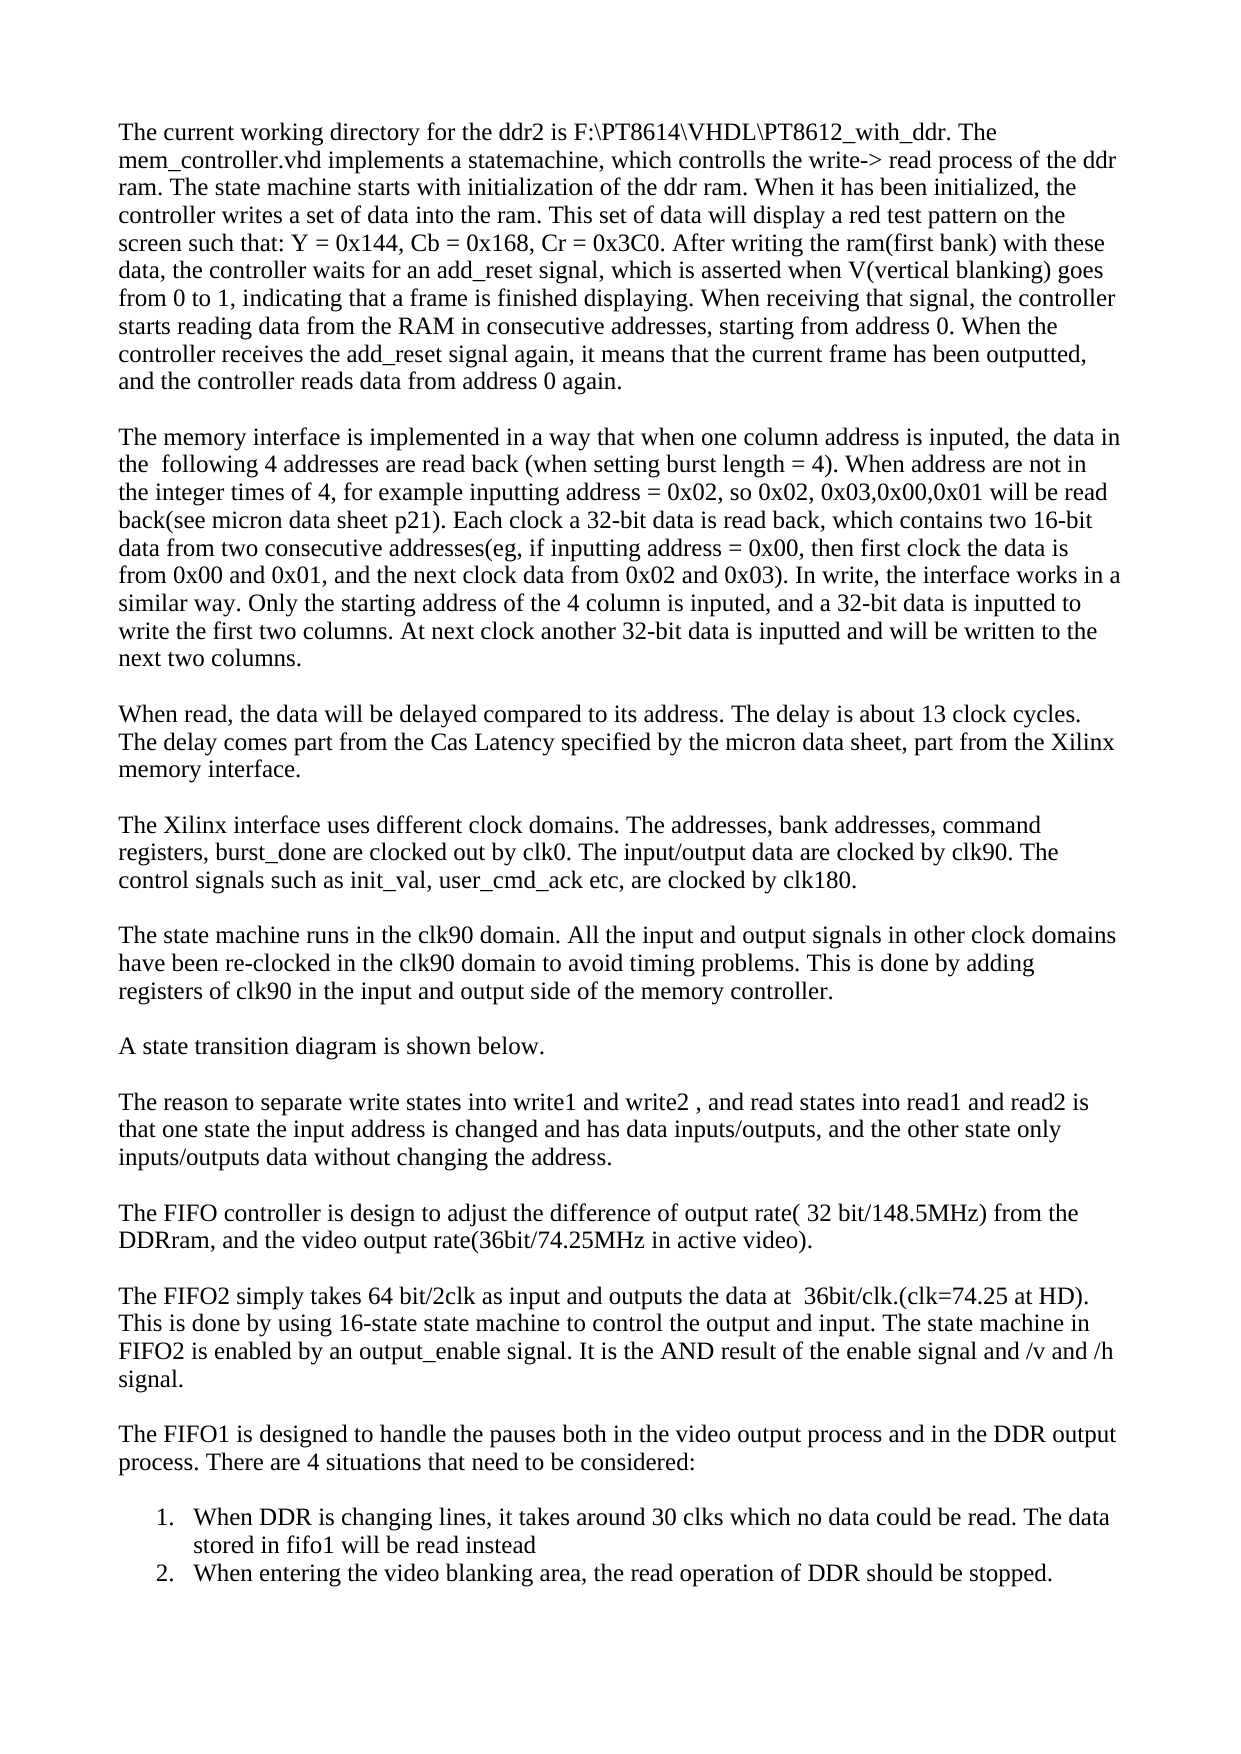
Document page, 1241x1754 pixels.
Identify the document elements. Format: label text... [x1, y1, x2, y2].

text When read, the data will be delayed compared to its address. The delay is about 13 clock cycles. The delay comes part from the Cas Latency specified by the micron data sheet, part from the Xilinx memory interface. [118, 700, 1122, 783]
list When DDR is changing lines, it takes around 30 clks which no data could be read. The data stored in fifo1 will be read instead [156, 1503, 1122, 1559]
text A state transition diagram is shown below. [118, 1032, 1122, 1060]
list When entering the video blanking area, the read operation of DDR should be stopped. [156, 1559, 1122, 1587]
text The Xilinx interface uses different clock domains. The addresses, bank addresses, command registers, burst_done are clocked out by clk0. The input/output data are clocked by clk90. The control signals such as init_val, user_cmd_ack etc, are clocked by clk180. [118, 811, 1122, 894]
text The FIFO2 simply takes 64 bit/2clk as input and outputs the data at 36bit/clk.(clk=74.25 at HD). This is done by using 16-state state machine to control the output and input. The state machine in FIFO2 is enabled by an output_enable signal. It is the AND result of the enable signal and /v and /h signal. [118, 1282, 1122, 1393]
text The current working directory for the ddr2 is F:\PT8614\VHDL\PT8612_with_ddr. The mem_controller.vhd implements a statemachine, which controlls the write-> read process of the ddr ram. The state machine starts with initialization of the ddr ram. When it has been initialized, the controller writes a set of data into the ram. This set of data will display a red test pattern on the screen such that: Y = 0x144, Cb = 0x168, Cr = 0x3C0. After writing the ram(first bank) with these data, the controller waits for an add_reset signal, which is asserted when V(vertical blanking) goes from 0 to 1, indicating that a frame is finished displaying. When receiving that signal, the controller starts reading data from the RAM in consecutive addresses, starting from address 0. When the controller receives the add_reset signal again, it means that the current frame has been outputted, and the controller reads data from address 0 again. [118, 118, 1122, 395]
text The FIFO controller is design to adjust the difference of output rate( 32 bit/148.5MHz) from the DDRram, and the video output rate(36bit/74.25MHz in active video). [118, 1199, 1122, 1254]
text The reason to separate write states into write1 and write2 , and read states into read1 and read2 is that one state the input address is changed and has data inputs/outputs, and the other state only inputs/outputs data without changing the address. [118, 1088, 1122, 1171]
text The state machine runs in the clk90 domain. All the input and output signals in other clock domains have been re-clocked in the clk90 domain to avoid timing problems. This is done by adding registers of clk90 in the input and output side of the memory controller. [118, 922, 1122, 1005]
text The memory interface is implemented in a way that when one column address is inputed, the data in the following 4 addresses are read back (when setting burst length = 4). When address are not in the integer times of 4, for example inputting address = 0x02, so 0x02, 0x03,0x00,0x01 will be read back(see micron data sheet p21). Each clock a 32-bit data is read back, which contains two 16-bit data from two consecutive addresses(eg, if inputting address = 0x00, then first clock the data is from 0x00 and 0x01, and the next clock data from 0x02 and 0x03). In write, the interface works in a similar way. Only the starting address of the 4 column is inputed, and a 32-bit data is inputted to write the first two columns. At next clock another 32-bit data is inputted and will be written to the next two columns. [118, 423, 1122, 672]
text The FIFO1 is designed to handle the pauses both in the video output process and in the DDR output process. There are 4 situations that need to be considered: [118, 1420, 1122, 1476]
